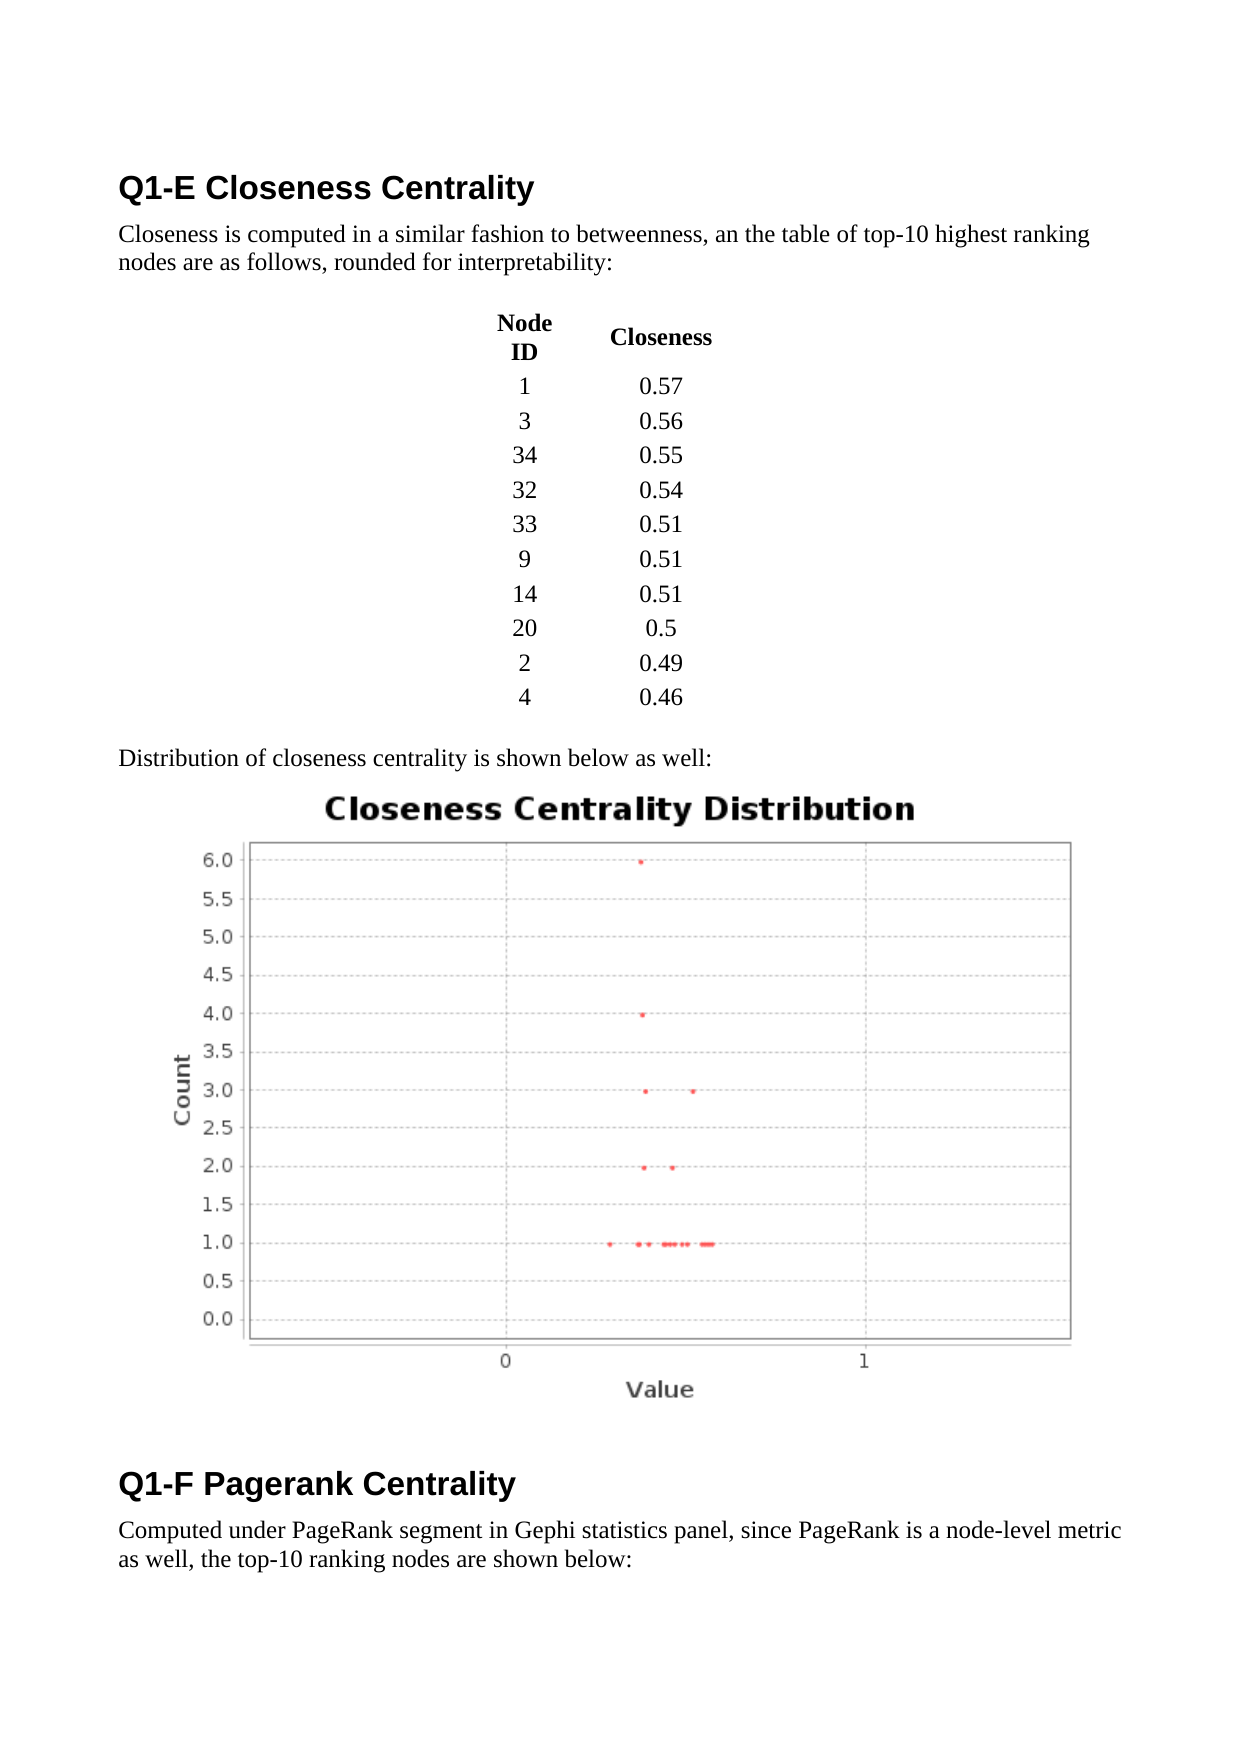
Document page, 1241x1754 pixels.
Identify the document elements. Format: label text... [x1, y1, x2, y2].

table_cell 9 [484, 541, 565, 576]
table_cell 2 [484, 645, 565, 679]
table_cell 34 [484, 438, 565, 472]
table_cell 0.51 [565, 576, 757, 610]
table_cell 14 [484, 576, 565, 610]
table_cell 4 [484, 680, 565, 714]
text Closeness is computed in a similar fashion to betweenness, an the table of top-10 highest ranking nodes are as follows, rounded for interpretability: [118, 219, 1122, 276]
table_header Node ID [484, 305, 565, 368]
table_cell 0.54 [565, 472, 757, 507]
table_cell 32 [484, 472, 565, 507]
subtitle Q1-F Pagerank Centrality [118, 1464, 1122, 1502]
picture [151, 789, 1089, 1415]
table_cell 0.56 [565, 403, 757, 437]
table_cell 1 [484, 368, 565, 403]
table_cell 0.49 [565, 645, 757, 679]
table_cell 0.57 [565, 368, 757, 403]
table_cell 0.46 [565, 680, 757, 714]
text Distribution of closeness centrality is shown below as well: [118, 743, 1122, 772]
table_cell 3 [484, 403, 565, 437]
table_header Closeness [565, 305, 757, 368]
table_cell 33 [484, 507, 565, 541]
table_cell 0.51 [565, 507, 757, 541]
table_cell 0.5 [565, 610, 757, 645]
table_cell 0.55 [565, 438, 757, 472]
table_cell 0.51 [565, 541, 757, 576]
table_cell 20 [484, 610, 565, 645]
subtitle Q1-E Closeness Centrality [118, 168, 1122, 206]
text Computed under PageRank segment in Gephi statistics panel, since PageRank is a node-level metric as well, the top-10 ranking nodes are shown below: [118, 1515, 1122, 1572]
